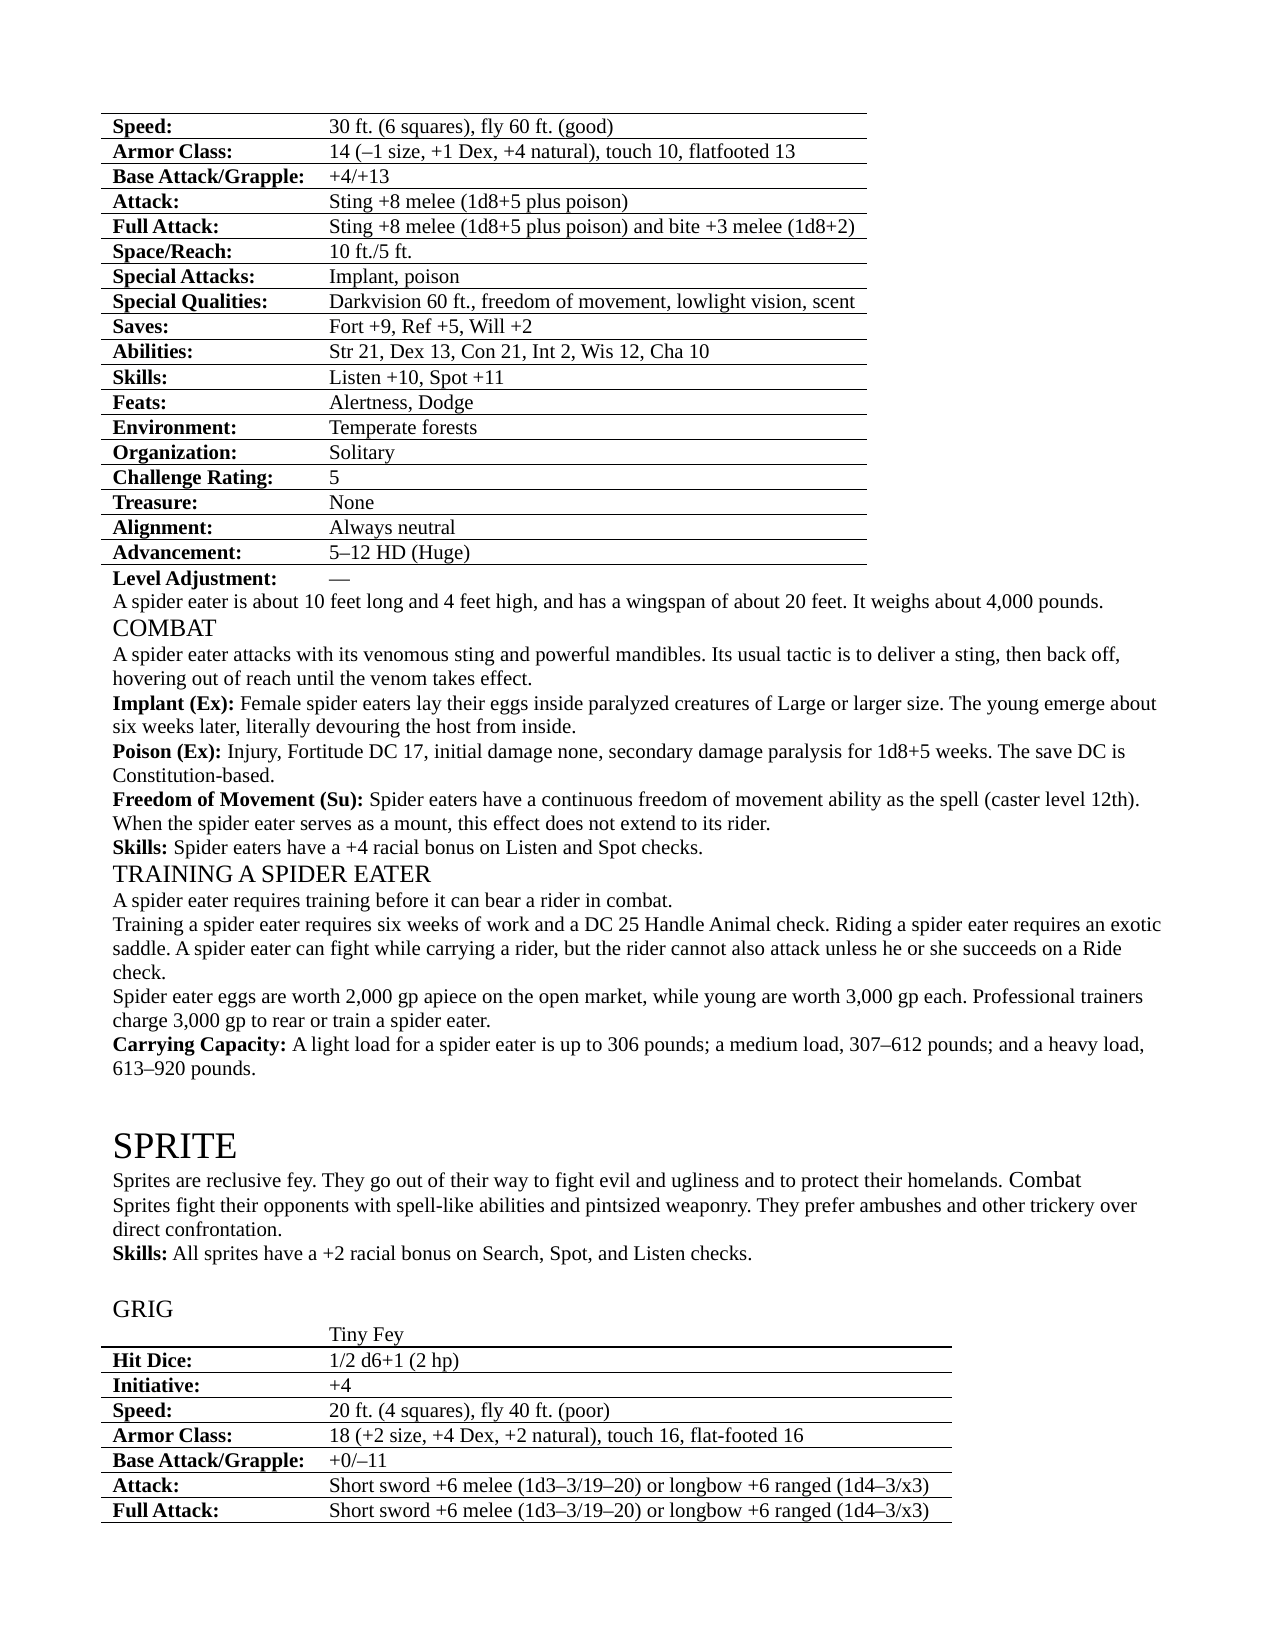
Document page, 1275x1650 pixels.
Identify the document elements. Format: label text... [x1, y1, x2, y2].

table_cell 5 [318, 465, 867, 489]
text Skills: All sprites have a +2 racial bonus on Search, Spot, and Listen checks. [112, 1241, 1162, 1265]
table_cell Alignment: [101, 515, 318, 539]
text Spider eater eggs are worth 2,000 gp apiece on the open market, while young are worth 3,000 gp each. Professional trainers charge 3,000 gp to rear or train a spider eater. [112, 984, 1162, 1032]
table_cell Challenge Rating: [101, 465, 318, 489]
table_header [101, 1323, 318, 1346]
table_cell Sting +8 melee (1d8+5 plus poison) and bite +3 melee (1d8+2) [318, 214, 867, 238]
text A spider eater attacks with its venomous sting and powerful mandibles. Its usual tactic is to deliver a sting, then back off, hovering out of reach until the venom takes effect. [112, 642, 1162, 690]
table_cell Alertness, Dodge [318, 390, 867, 414]
table_cell Treasure: [101, 490, 318, 514]
text Sprites are reclusive fey. They go out of their way to fight evil and ugliness and to protect their homelands. Combat [112, 1166, 1162, 1193]
table_cell Abilities: [101, 340, 318, 363]
table_cell Solitary [318, 440, 867, 464]
table_cell 14 (–1 size, +1 Dex, +4 natural), touch 10, flatfooted 13 [318, 139, 867, 163]
table_cell Special Qualities: [101, 289, 318, 313]
table_cell Environment: [101, 415, 318, 439]
table_cell 20 ft. (4 squares), fly 40 ft. (poor) [318, 1398, 952, 1422]
text Skills: Spider eaters have a +4 racial bonus on Listen and Spot checks. [112, 835, 1162, 859]
table_cell Armor Class: [101, 1423, 318, 1447]
table_cell Speed: [101, 1398, 318, 1422]
table_header Tiny Fey [318, 1323, 952, 1346]
table_cell Short sword +6 melee (1d3–3/19–20) or longbow +6 ranged (1d4–3/x3) [318, 1498, 952, 1522]
table_cell Temperate forests [318, 415, 867, 439]
table_cell Listen +10, Spot +11 [318, 365, 867, 389]
table_cell Str 21, Dex 13, Con 21, Int 2, Wis 12, Cha 10 [318, 340, 867, 363]
table_cell Fort +9, Ref +5, Will +2 [318, 314, 867, 338]
table_cell Darkvision 60 ft., freedom of movement, lowlight vision, scent [318, 289, 867, 313]
table_cell +4/+13 [318, 164, 867, 188]
table_cell Organization: [101, 440, 318, 464]
table_cell Attack: [101, 1473, 318, 1497]
table_cell 30 ft. (6 squares), fly 60 ft. (good) [318, 114, 867, 138]
table_cell None [318, 490, 867, 514]
table_cell Hit Dice: [101, 1348, 318, 1372]
table_cell +4 [318, 1373, 952, 1397]
table_cell Base Attack/Grapple: [101, 1448, 318, 1472]
text COMBAT [112, 613, 1162, 642]
text Implant (Ex): Female spider eaters lay their eggs inside paralyzed creatures of Large or larger size. The young emerge about six weeks later, literally devouring the host from inside. [112, 690, 1162, 738]
table_cell Advancement: [101, 540, 318, 564]
table_cell Always neutral [318, 515, 867, 539]
text Sprites fight their opponents with spell-like abilities and pintsized weaponry. They prefer ambushes and other trickery over direct confrontation. [112, 1193, 1162, 1241]
text Poison (Ex): Injury, Fortitude DC 17, initial damage none, secondary damage paralysis for 1d8+5 weeks. The save DC is Constitution-based. [112, 738, 1162, 787]
table_cell Short sword +6 melee (1d3–3/19–20) or longbow +6 ranged (1d4–3/x3) [318, 1473, 952, 1497]
table_cell 18 (+2 size, +4 Dex, +2 natural), touch 16, flat-footed 16 [318, 1423, 952, 1447]
table_cell Speed: [101, 114, 318, 138]
table_cell — [318, 565, 867, 589]
text Carrying Capacity: A light load for a spider eater is up to 306 pounds; a medium load, 307–612 pounds; and a heavy load, 613–920 pounds. [112, 1032, 1162, 1080]
table_cell Base Attack/Grapple: [101, 164, 318, 188]
text TRAINING A SPIDER EATER [112, 859, 1162, 888]
table_cell Sting +8 melee (1d8+5 plus poison) [318, 189, 867, 213]
text A spider eater is about 10 feet long and 4 feet high, and has a wingspan of about 20 feet. It weighs about 4,000 pounds. [112, 589, 1162, 613]
table_cell Feats: [101, 390, 318, 414]
table_cell 5–12 HD (Huge) [318, 540, 867, 564]
table_cell Armor Class: [101, 139, 318, 163]
table_cell Attack: [101, 189, 318, 213]
table_cell Space/Reach: [101, 239, 318, 263]
text Training a spider eater requires six weeks of work and a DC 25 Handle Animal check. Riding a spider eater requires an exotic saddle. A spider eater can fight while carrying a rider, but the rider cannot also attack unless he or she succeeds on a Ride check. [112, 912, 1162, 984]
table_cell Level Adjustment: [101, 565, 318, 589]
table_cell Saves: [101, 314, 318, 338]
table_cell 10 ft./5 ft. [318, 239, 867, 263]
text A spider eater requires training before it can bear a rider in combat. [112, 888, 1162, 912]
text Freedom of Movement (Su): Spider eaters have a continuous freedom of movement ability as the spell (caster level 12th). When the spider eater serves as a mount, this effect does not extend to its rider. [112, 787, 1162, 835]
table_cell Full Attack: [101, 1498, 318, 1522]
table_cell 1/2 d6+1 (2 hp) [318, 1348, 952, 1372]
table_cell +0/–11 [318, 1448, 952, 1472]
table_cell Special Attacks: [101, 264, 318, 288]
table_cell Skills: [101, 365, 318, 389]
text GRIG [112, 1294, 1162, 1322]
table_cell Full Attack: [101, 214, 318, 238]
table_cell Initiative: [101, 1373, 318, 1397]
table_cell Implant, poison [318, 264, 867, 288]
text SPRITE [112, 1123, 1162, 1166]
